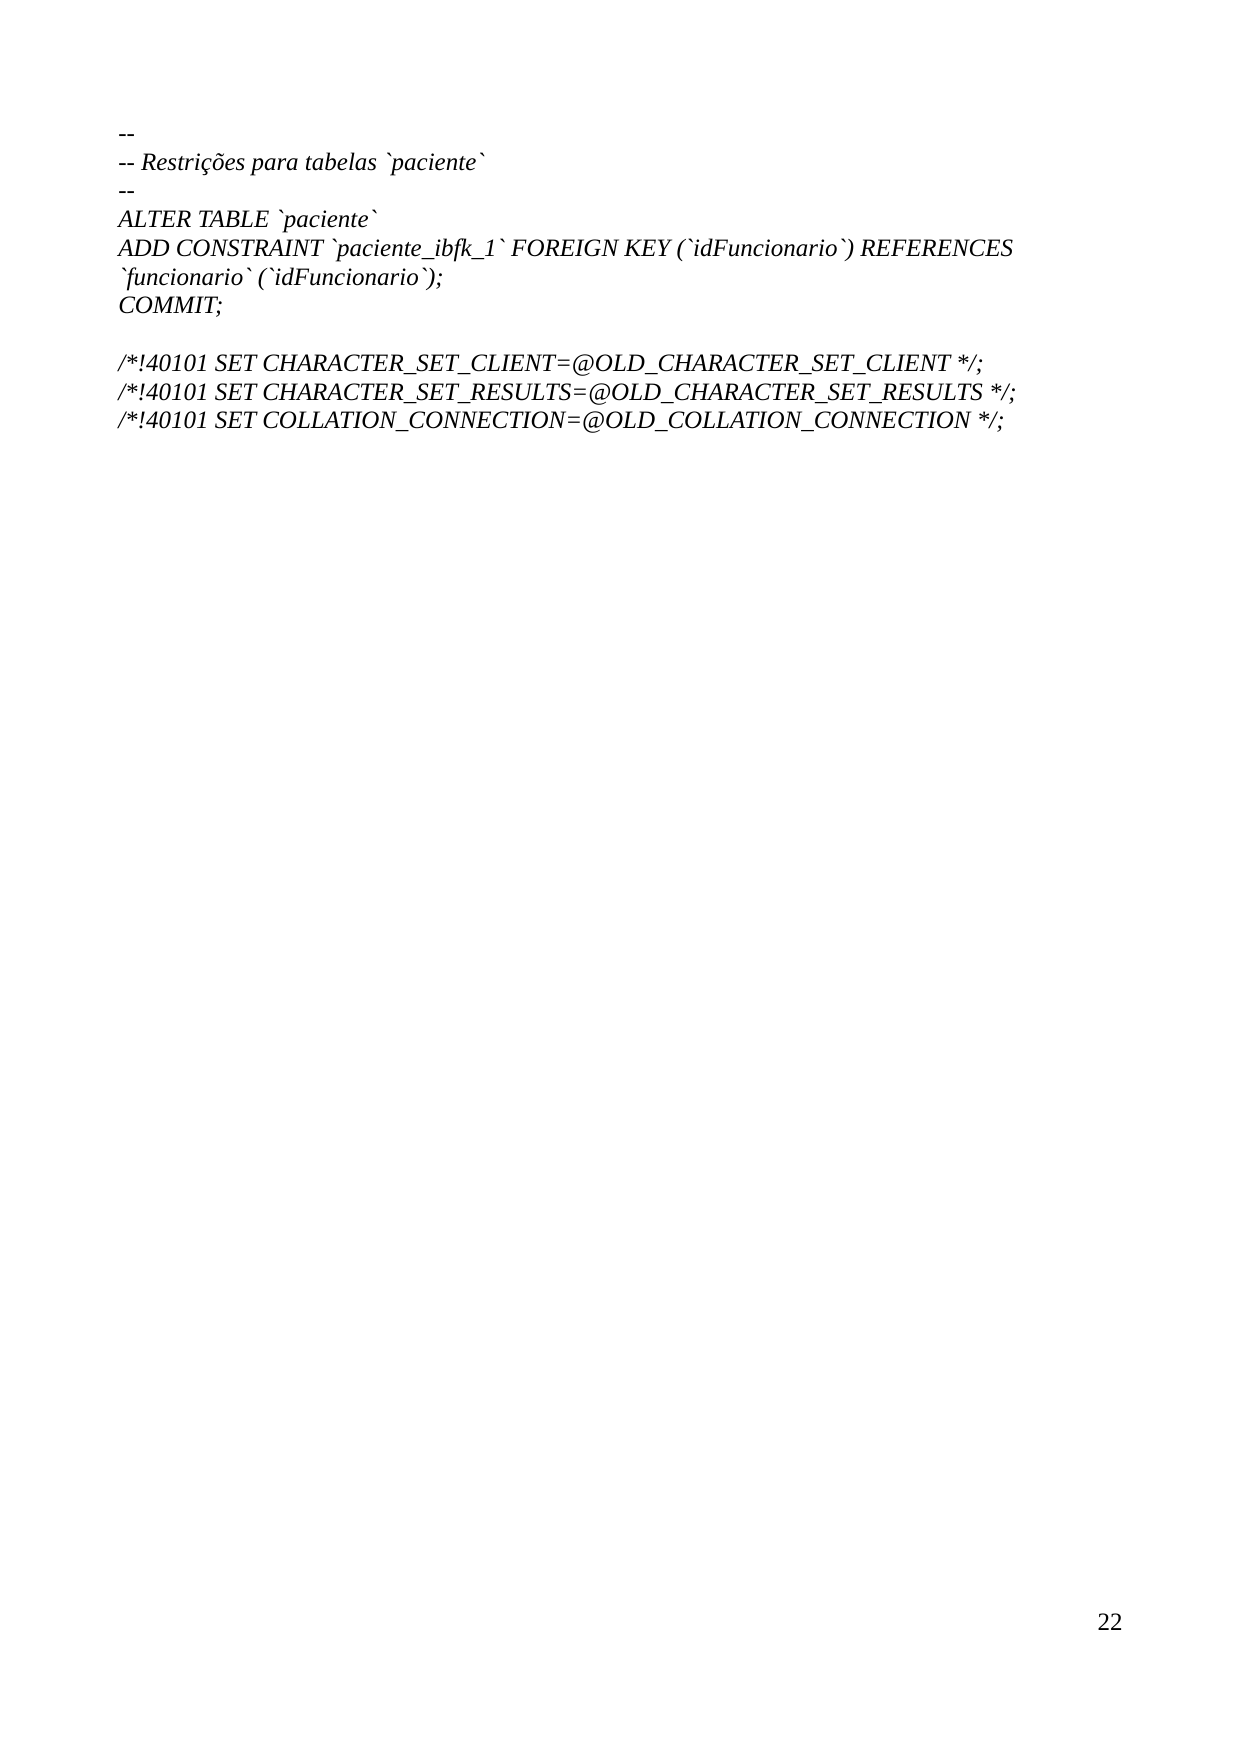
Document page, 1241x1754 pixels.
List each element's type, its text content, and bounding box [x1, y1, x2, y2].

text /*!40101 SET COLLATION_CONNECTION=@OLD_COLLATION_CONNECTION */; [118, 406, 1122, 434]
text COMMIT; [118, 291, 1122, 319]
text ADD CONSTRAINT `paciente_ibfk_1` FOREIGN KEY (`idFuncionario`) REFERENCES `funcionario` (`idFuncionario`); [118, 233, 1122, 291]
text -- [118, 118, 1122, 147]
text -- Restrições para tabelas `paciente` [118, 147, 1122, 176]
text ALTER TABLE `paciente` [118, 204, 1122, 233]
text /*!40101 SET CHARACTER_SET_CLIENT=@OLD_CHARACTER_SET_CLIENT */; [118, 348, 1122, 377]
text /*!40101 SET CHARACTER_SET_RESULTS=@OLD_CHARACTER_SET_RESULTS */; [118, 377, 1122, 406]
text -- [118, 176, 1122, 204]
